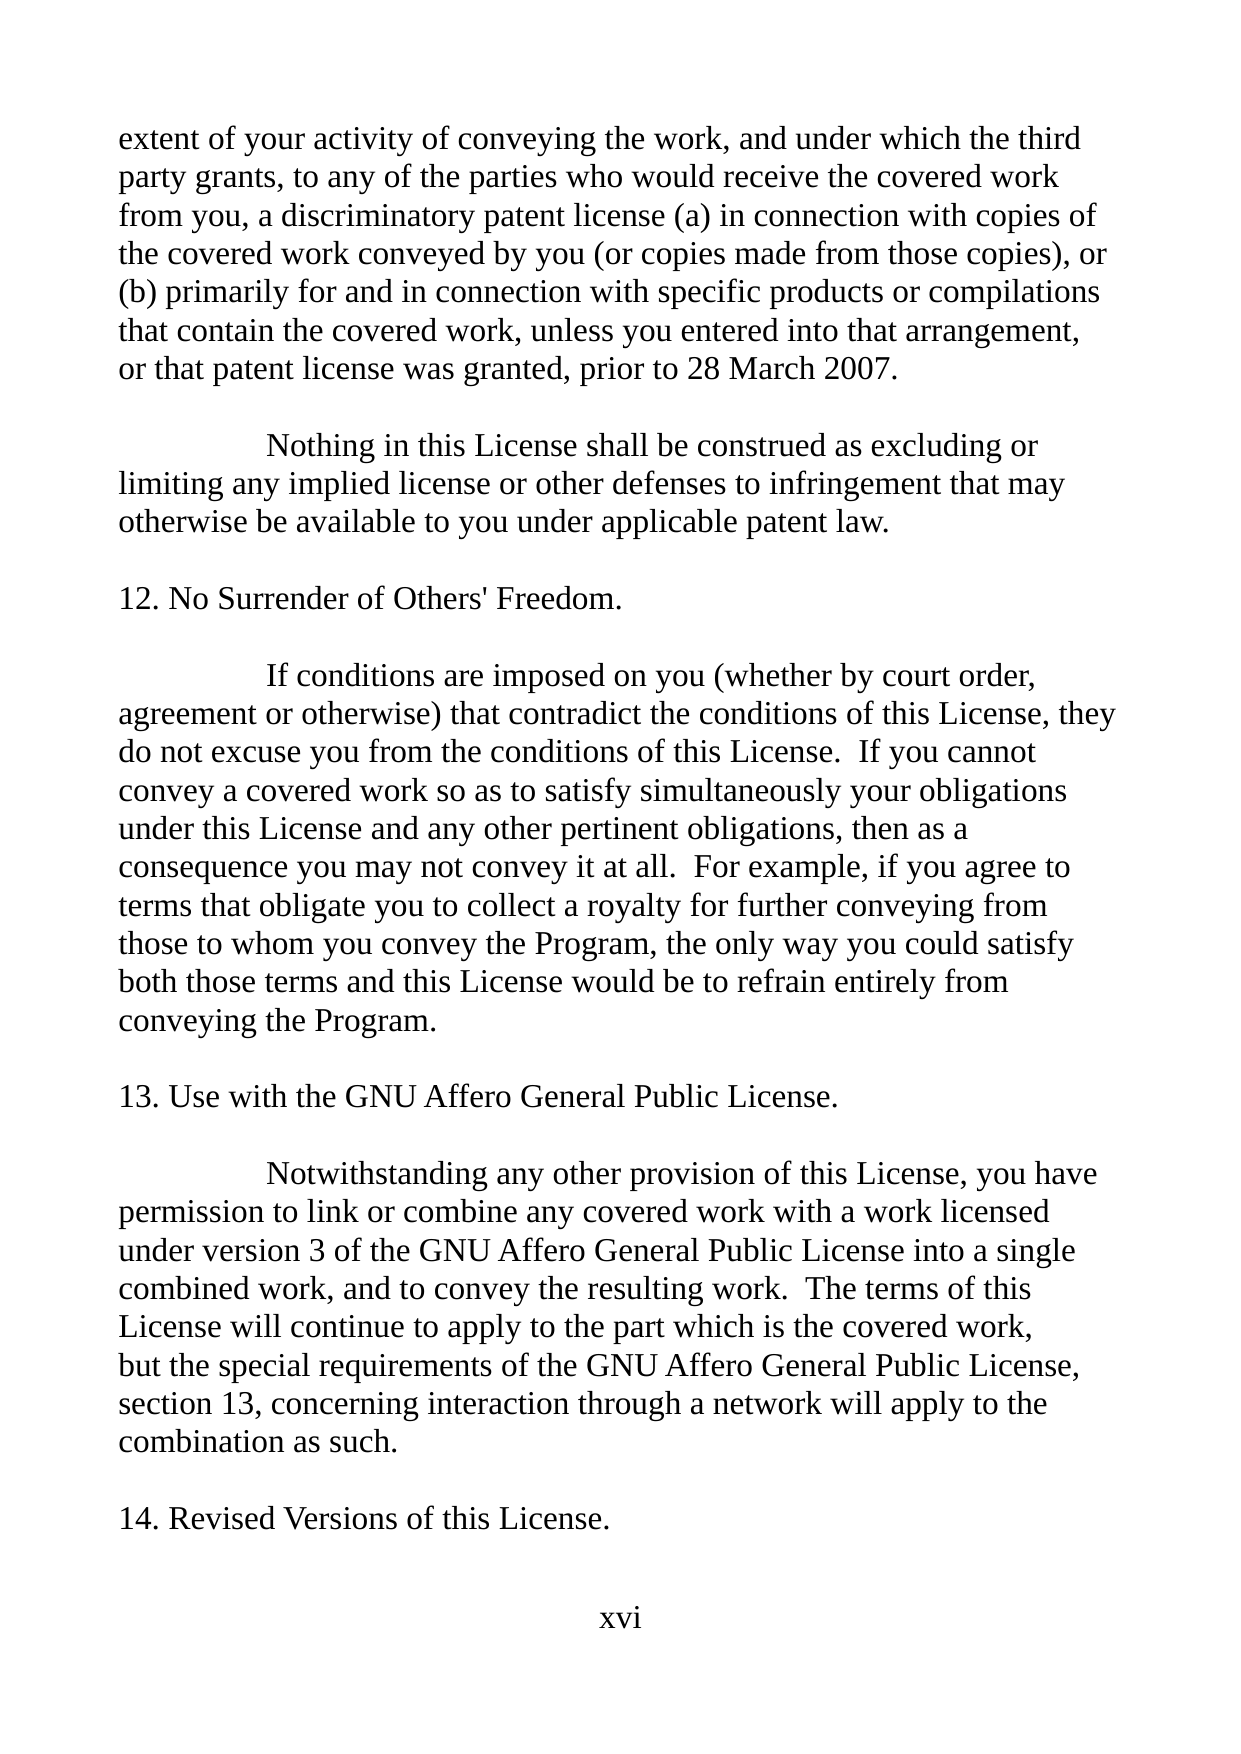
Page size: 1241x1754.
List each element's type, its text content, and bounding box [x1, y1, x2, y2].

text section 13, concerning interaction through a network will apply to the [118, 1383, 1122, 1421]
text 12. No Surrender of Others' Freedom. [118, 578, 1122, 616]
text Notwithstanding any other provision of this License, you have [118, 1153, 1122, 1191]
text but the special requirements of the GNU Affero General Public License, [118, 1345, 1122, 1383]
text 14. Revised Versions of this License. [118, 1498, 1122, 1536]
text otherwise be available to you under applicable patent law. [118, 501, 1122, 540]
text extent of your activity of conveying the work, and under which the third party grants, to any of the parties who would receive the covered work from you, a discriminatory patent license (a) in connection with copies of the covered work conveyed by you (or copies made from those copies), or (b) primarily for and in connection with specific products or compilations that contain the covered work, unless you entered into that arrangement, [118, 118, 1122, 348]
text under version 3 of the GNU Affero General Public License into a single [118, 1230, 1122, 1268]
text permission to link or combine any covered work with a work licensed [118, 1191, 1122, 1230]
text combination as such. [118, 1421, 1122, 1460]
text License will continue to apply to the part which is the covered work, [118, 1306, 1122, 1345]
text or that patent license was granted, prior to 28 March 2007. [118, 348, 1122, 386]
text If conditions are imposed on you (whether by court order, agreement or otherwise) that contradict the conditions of this License, they do not excuse you from the conditions of this License. If you cannot convey a covered work so as to satisfy simultaneously your obligations under this License and any other pertinent obligations, then as a consequence you may not convey it at all. For example, if you agree to terms that obligate you to collect a royalty for further conveying from those to whom you convey the Program, the only way you could satisfy both those terms and this License would be to refrain entirely from conveying the Program. [118, 655, 1122, 1038]
text combined work, and to convey the resulting work. The terms of this [118, 1268, 1122, 1306]
text 13. Use with the GNU Affero General Public License. [118, 1076, 1122, 1115]
text Nothing in this License shall be construed as excluding or limiting any implied license or other defenses to infringement that may [118, 425, 1122, 501]
